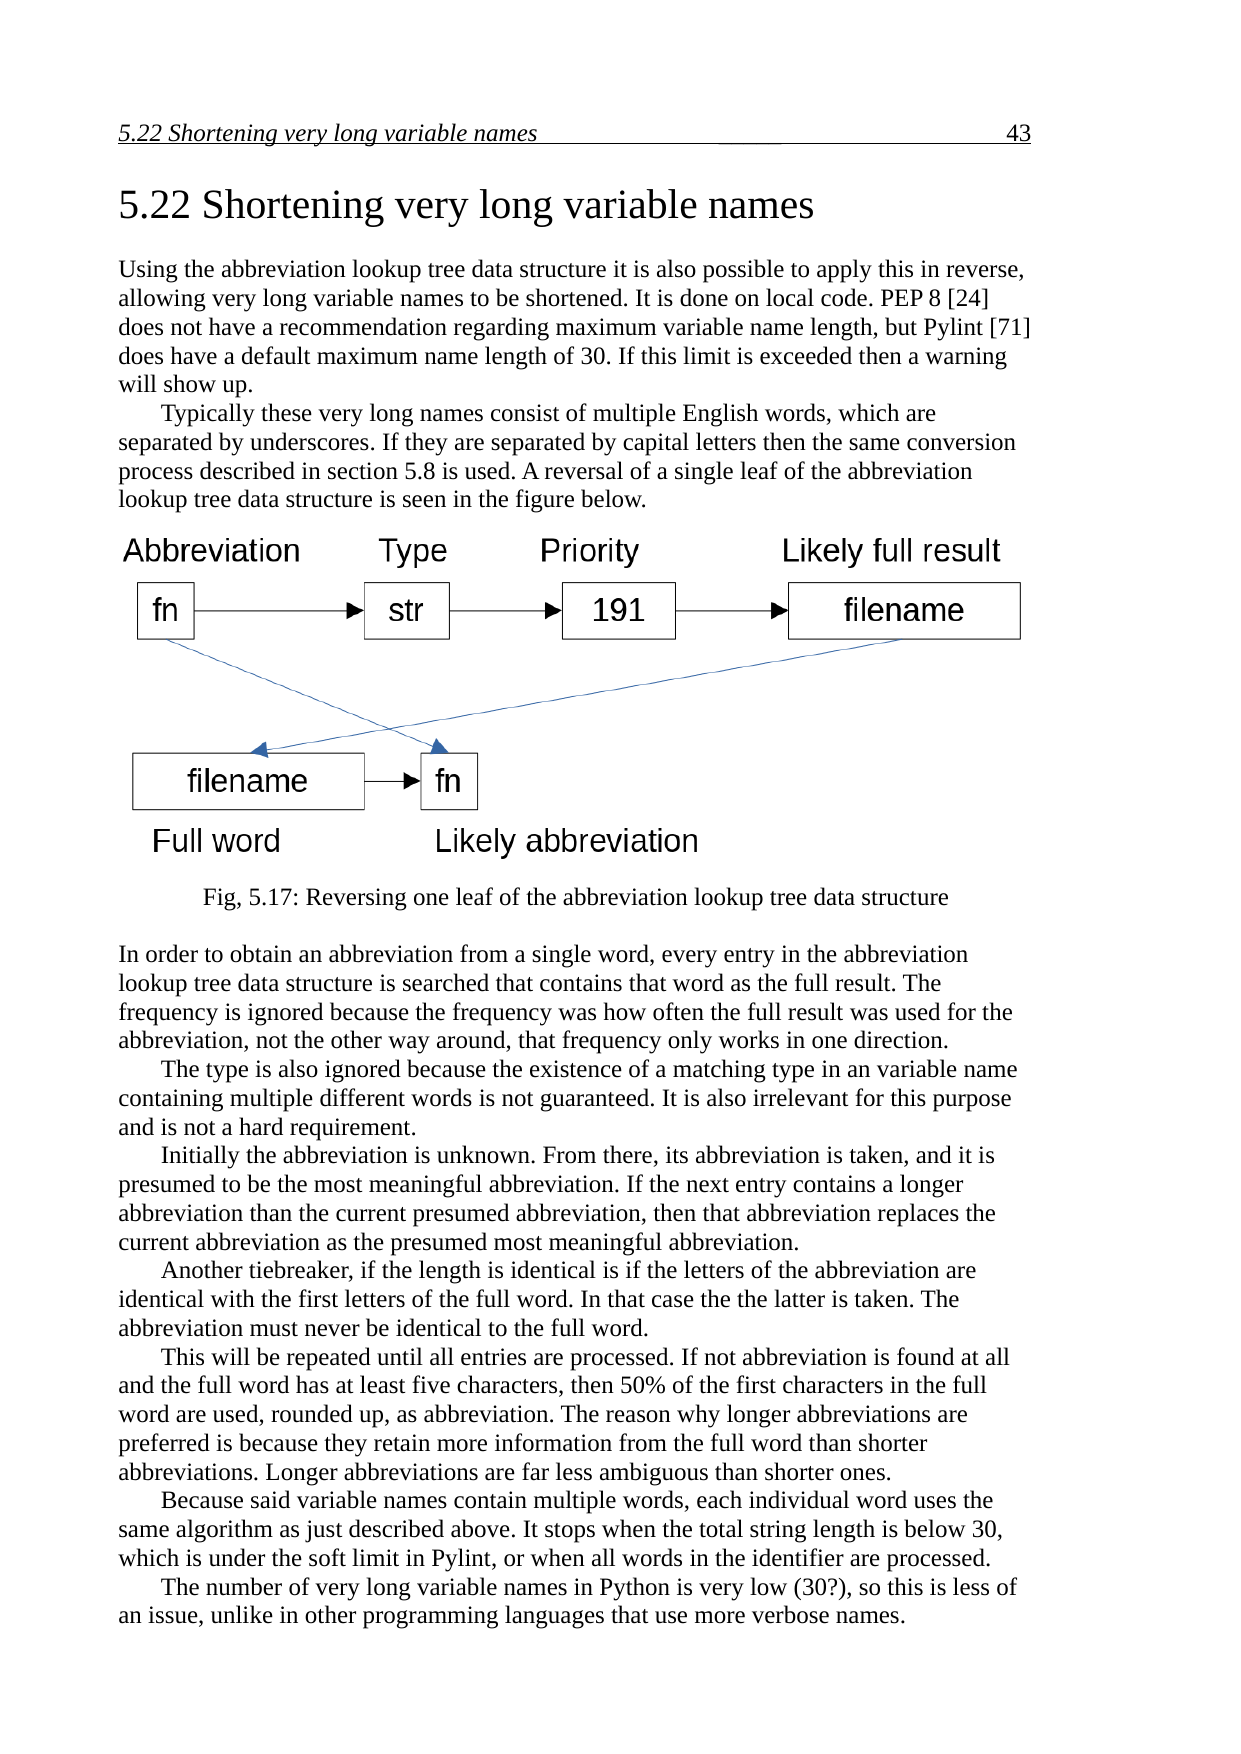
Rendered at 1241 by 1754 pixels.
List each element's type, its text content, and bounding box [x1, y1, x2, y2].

text The type is also ignored because the existence of a matching type in an variable name containing multiple different words is not guaranteed. It is also irrelevant for this purpose and is not a hard requirement. [118, 1054, 1033, 1140]
text In order to obtain an abbreviation from a single word, every entry in the abbreviation lookup tree data structure is searched that contains that word as the full result. The frequency is ignored because the frequency was how often the full result was used for the abbreviation, not the other way around, that frequency only works in one direction. [118, 939, 1033, 1054]
text Because said variable names contain multiple words, each individual word uses the same algorithm as just described above. It stops when the total string length is below 30, which is under the soft limit in Pylint, or when all words in the identifier are processed. [118, 1485, 1033, 1572]
text 5.22 Shortening very long variable names _____ 43 [118, 118, 1033, 147]
picture [118, 527, 1034, 865]
text Another tiebreaker, if the length is identical is if the letters of the abbreviation are identical with the first letters of the full word. In that case the the latter is taken. The abbreviation must never be identical to the full word. [118, 1255, 1033, 1342]
text The number of very long variable names in Python is very low (30?), so this is less of an issue, unlike in other programming languages that use more verbose names. [118, 1572, 1033, 1629]
text Using the abbreviation lookup tree data structure it is also possible to apply this in reverse, allowing very long variable names to be shortened. It is done on local code. PEP 8 [24] does not have a recommendation regarding maximum variable name length, but Pylint [71] does have a default maximum name length of 30. If this limit is exceeded then a warning will show up. [118, 254, 1033, 398]
text Typically these very long names consist of multiple English words, which are separated by underscores. If they are separated by capital letters then the same conversion process described in section 5.8 is used. A reversal of a single leaf of the abbreviation lookup tree data structure is seen in the figure below. [118, 398, 1033, 513]
text Fig, 5.17: Reversing one leaf of the abbreviation lookup tree data structure [118, 882, 1033, 910]
text Initially the abbreviation is unknown. From there, its abbreviation is taken, and it is presumed to be the most meaningful abbreviation. If the next entry contains a longer abbreviation than the current presumed abbreviation, then that abbreviation replaces the current abbreviation as the presumed most meaningful abbreviation. [118, 1140, 1033, 1255]
text This will be repeated until all entries are processed. If not abbreviation is found at all and the full word has at least five characters, then 50% of the first characters in the full word are used, rounded up, as abbreviation. The reason why longer abbreviations are preferred is because they retain more information from the full word than shorter abbreviations. Longer abbreviations are far less ambiguous than shorter ones. [118, 1342, 1033, 1485]
subtitle 5.22 Shortening very long variable names [118, 180, 1033, 228]
